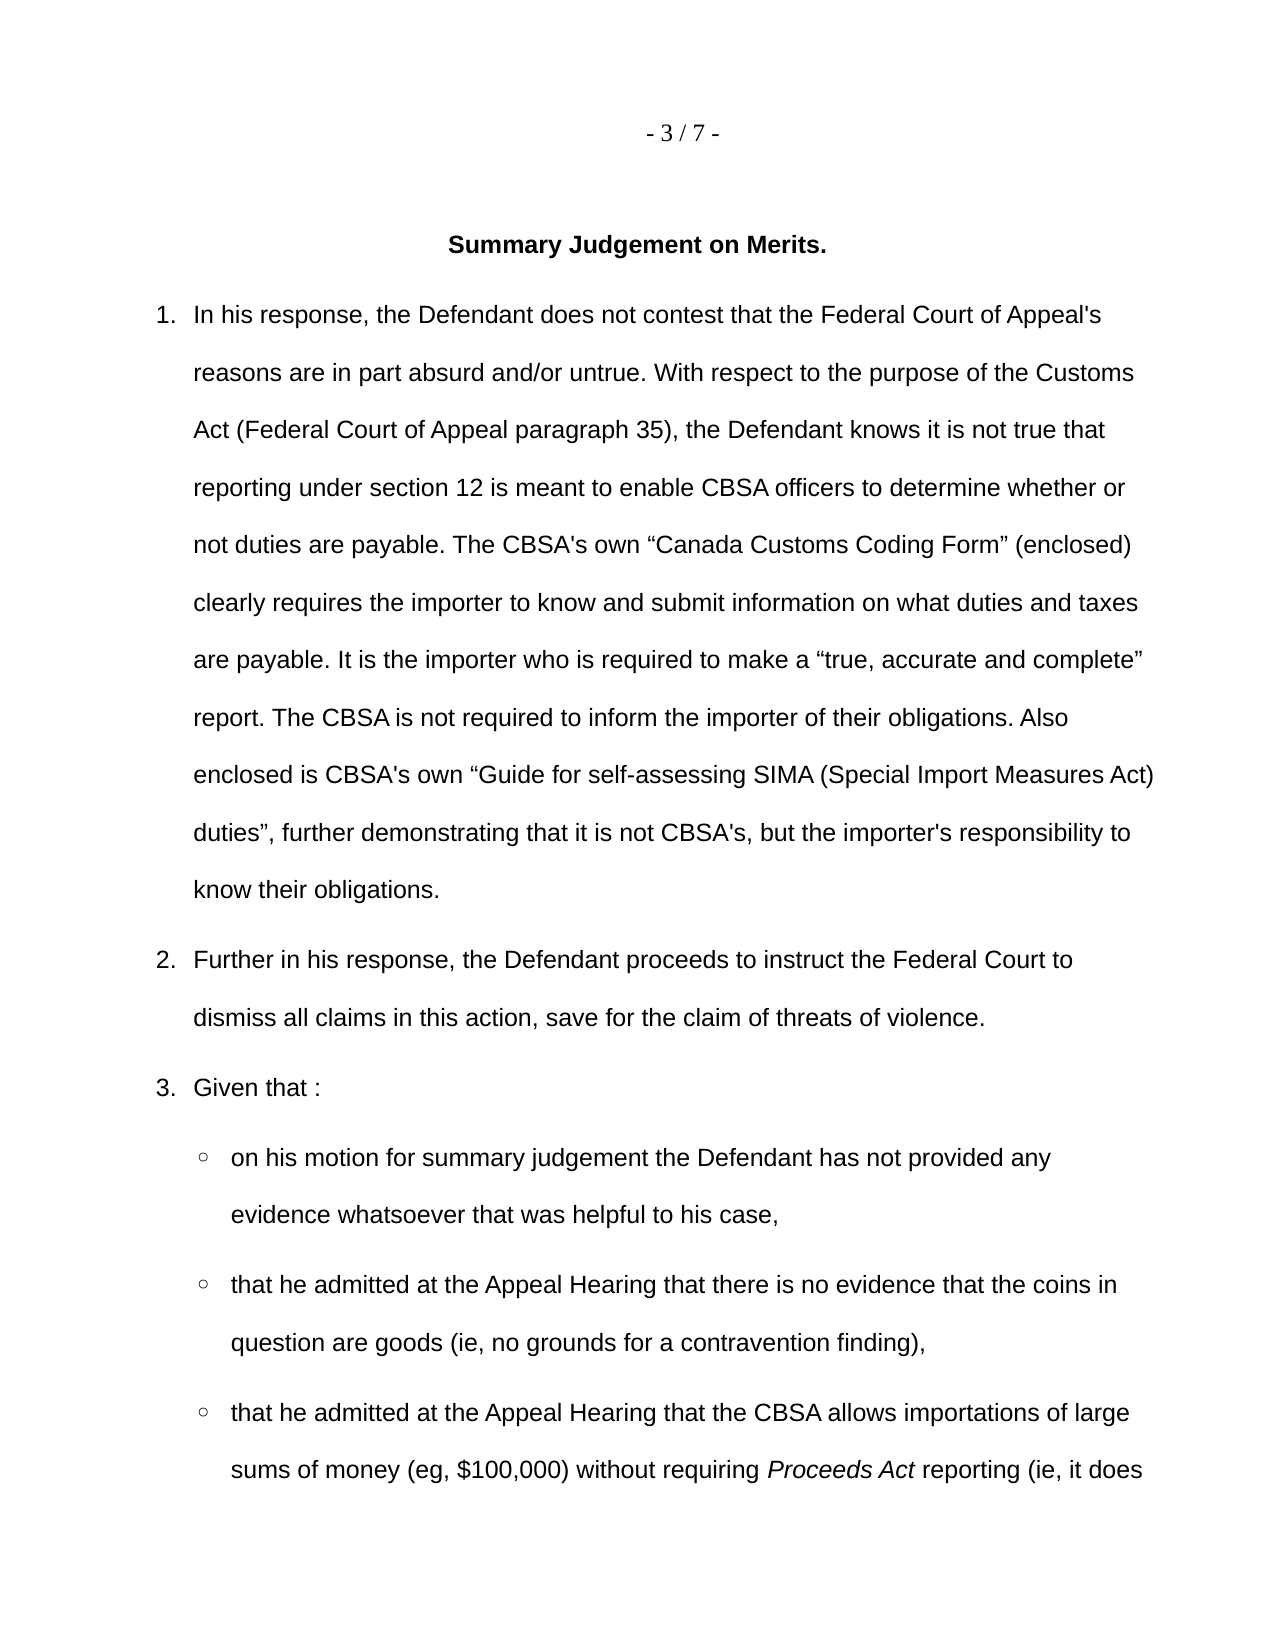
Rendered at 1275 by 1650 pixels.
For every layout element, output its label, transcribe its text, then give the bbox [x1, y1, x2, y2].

subtitle In his response, the Defendant does not contest that the Federal Court of Appeal's reasons are in part absurd and/or untrue. With respect to the purpose of the Customs Act (Federal Court of Appeal paragraph 35), the Defendant knows it is not true that reporting under section 12 is meant to enable CBSA officers to determine whether or not duties are payable. The CBSA's own “Canada Customs Coding Form” (enclosed) clearly requires the importer to know and submit information on what duties and taxes are payable. It is the importer who is required to make a “true, accurate and complete” report. The CBSA is not required to inform the importer of their obligations. Also enclosed is CBSA's own “Guide for self-assessing SIMA (Special Import Measures Act) duties”, further demonstrating that it is not CBSA's, but the importer's responsibility to know their obligations. [156, 300, 1157, 904]
subtitle Further in his response, the Defendant proceeds to instruct the Federal Court to dismiss all claims in this action, save for the claim of threats of violence. [156, 945, 1157, 1031]
subtitle Summary Judgement on Merits. [118, 230, 1157, 259]
subtitle on his motion for summary judgement the Defendant has not provided any evidence whatsoever that was helpful to his case, [193, 1143, 1157, 1229]
subtitle that he admitted at the Appeal Hearing that there is no evidence that the coins in question are goods (ie, no grounds for a contravention finding), [193, 1270, 1157, 1357]
subtitle that he admitted at the Appeal Hearing that the CBSA allows importations of large sums of money (eg, $100,000) without requiring Proceeds Act reporting (ie, it does [193, 1398, 1157, 1484]
subtitle Given that : [156, 1073, 1157, 1101]
